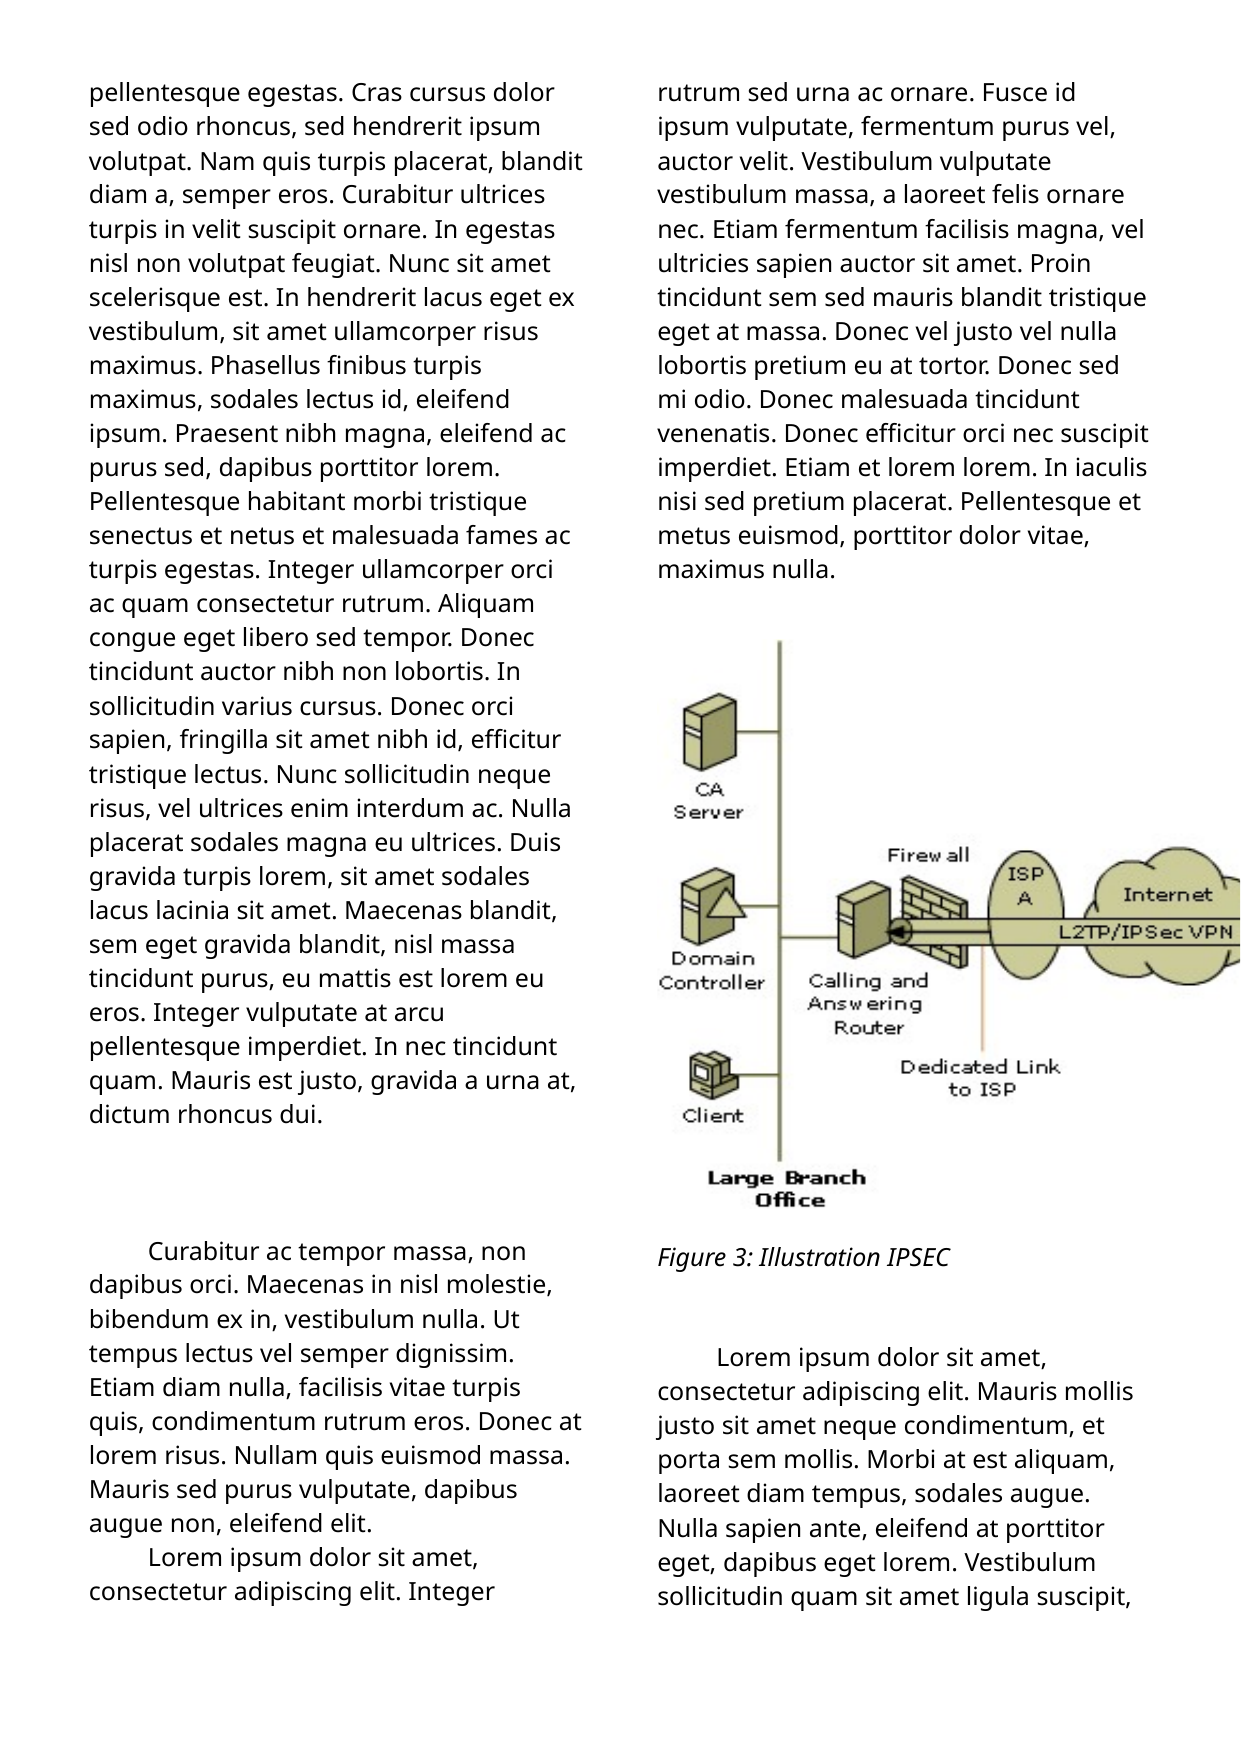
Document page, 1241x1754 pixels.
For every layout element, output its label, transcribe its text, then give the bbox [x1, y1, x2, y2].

text Figure 3: Illustration IPSEC [657, 1239, 1152, 1274]
text pellentesque egestas. Cras cursus dolor sed odio rhoncus, sed hendrerit ipsum volutpat. Nam quis turpis placerat, blandit diam a, semper eros. Curabitur ultrices turpis in velit suscipit ornare. In egestas nisl non volutpat feugiat. Nunc sit amet scelerisque est. In hendrerit lacus eget ex vestibulum, sit amet ullamcorper risus maximus. Phasellus finibus turpis maximus, sodales lectus id, eleifend ipsum. Praesent nibh magna, eleifend ac purus sed, dapibus porttitor lorem. Pellentesque habitant morbi tristique senectus et netus et malesuada fames ac turpis egestas. Integer ullamcorper orci ac quam consectetur rutrum. Aliquam congue eget libero sed tempor. Donec tincidunt auctor nibh non lobortis. In sollicitudin varius cursus. Donec orci sapien, fringilla sit amet nibh id, efficitur tristique lectus. Nunc sollicitudin neque risus, vel ultrices enim interdum ac. Nulla placerat sodales magna eu ultrices. Duis gravida turpis lorem, sit amet sodales lacus lacinia sit amet. Maecenas blandit, sem eget gravida blandit, nisl massa tincidunt purus, eu mattis est lorem eu eros. Integer vulputate at arcu pellentesque imperdiet. In nec tincidunt quam. Mauris est justo, gravida a urna at, dictum rhoncus dui. [89, 75, 583, 1131]
text rutrum sed urna ac ornare. Fusce id ipsum vulputate, fermentum purus vel, auctor velit. Vestibulum vulputate vestibulum massa, a laoreet felis ornare nec. Etiam fermentum facilisis magna, vel ultricies sapien auctor sit amet. Proin tincidunt sem sed mauris blandit tristique eget at massa. Donec vel justo vel nulla lobortis pretium eu at tortor. Donec sed mi odio. Donec malesuada tincidunt venenatis. Donec efficitur orci nec suscipit imperdiet. Etiam et lorem lorem. In iaculis nisi sed pretium placerat. Pellentesque et metus euismod, porttitor dolor vitae, maximus nulla. [657, 75, 1152, 586]
text Curabitur ac tempor massa, non dapibus orci. Maecenas in nisl molestie, bibendum ex in, vestibulum nulla. Ut tempus lectus vel semper dignissim. Etiam diam nulla, facilisis vitae turpis quis, condimentum rutrum eros. Donec at lorem risus. Nullam quis euismod massa. Mauris sed purus vulputate, dapibus augue non, eleifend elit. [89, 1233, 583, 1540]
text Lorem ipsum dolor sit amet, consectetur adipiscing elit. Integer [89, 1540, 583, 1608]
text Lorem ipsum dolor sit amet, consectetur adipiscing elit. Mauris mollis justo sit amet neque condimentum, et porta sem mollis. Morbi at est aliquam, laoreet diam tempus, sodales augue. Nulla sapien ante, eleifend at porttitor eget, dapibus eget lorem. Vestibulum sollicitudin quam sit amet ligula suscipit, [657, 1340, 1152, 1612]
